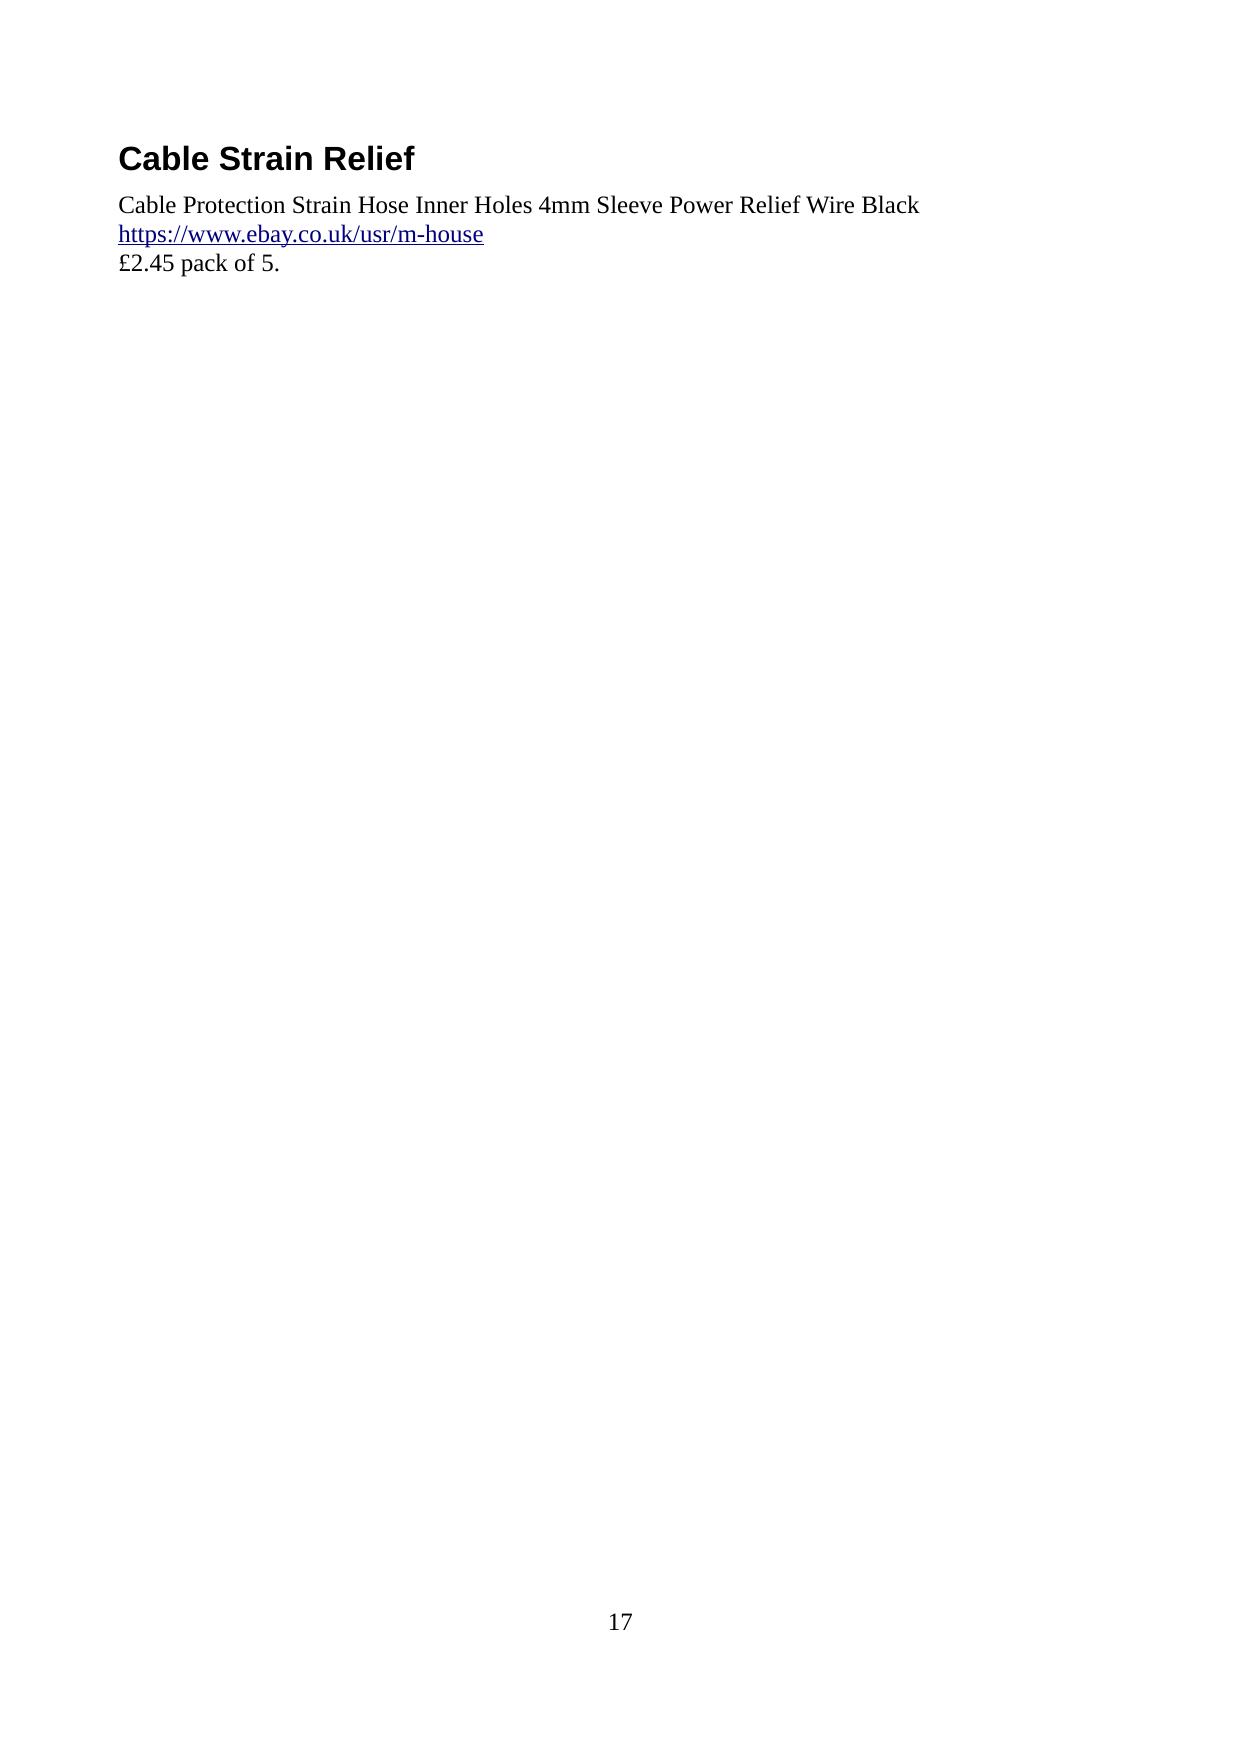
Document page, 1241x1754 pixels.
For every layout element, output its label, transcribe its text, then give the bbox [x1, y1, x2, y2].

text https://www.ebay.co.uk/usr/m-house [118, 219, 1122, 248]
text £2.45 pack of 5. [118, 248, 1122, 276]
subtitle Cable Strain Relief [118, 139, 1122, 178]
text Cable Protection Strain Hose Inner Holes 4mm Sleeve Power Relief Wire Black [118, 190, 1122, 219]
